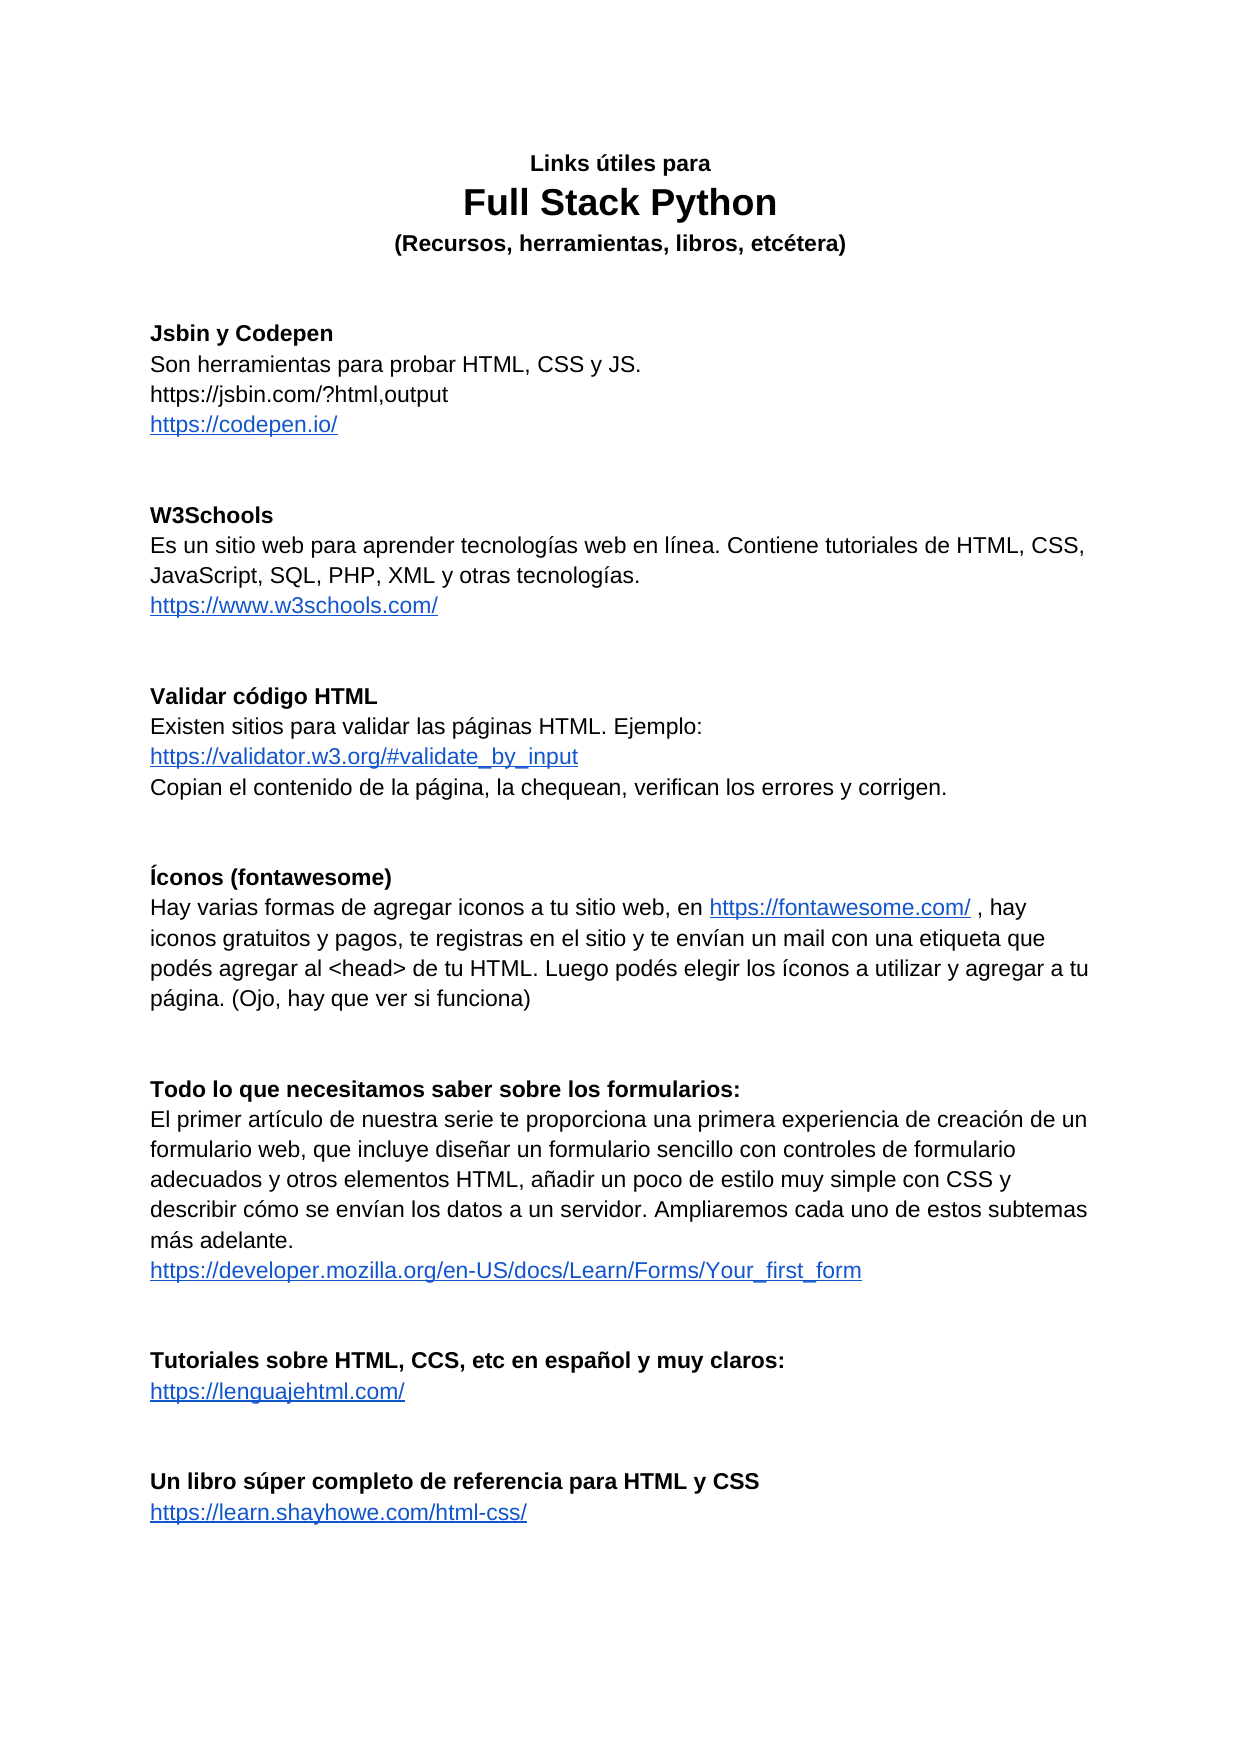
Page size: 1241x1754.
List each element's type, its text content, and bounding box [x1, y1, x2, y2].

text (Recursos, herramientas, libros, etcétera) [150, 230, 1090, 256]
text Es un sitio web para aprender tecnologías web en línea. Contiene tutoriales de HTML, CSS, [150, 532, 1090, 558]
text Íconos (fontawesome) [150, 864, 1090, 891]
text El primer artículo de nuestra serie te proporciona una primera experiencia de creación de un formulario web, que incluye diseñar un formulario sencillo con controles de formulario adecuados y otros elementos HTML, añadir un poco de estilo muy simple con CSS y describir cómo se envían los datos a un servidor. Ampliaremos cada uno de estos subtemas más adelante. [150, 1106, 1090, 1253]
text https://jsbin.com/?html,output [150, 381, 1090, 407]
text https://lenguajehtml.com/ [150, 1378, 1090, 1404]
text Un libro súper completo de referencia para HTML y CSS [150, 1468, 1090, 1495]
text Validar código HTML [150, 683, 1090, 709]
text Tutoriales sobre HTML, CCS, etc en español y muy claros: [150, 1347, 1090, 1374]
text Full Stack Python [150, 180, 1090, 223]
text Todo lo que necesitamos saber sobre los formularios: [150, 1076, 1090, 1102]
text https://developer.mozilla.org/en-US/docs/Learn/Forms/Your_first_form [150, 1257, 1090, 1283]
text https://learn.shayhowe.com/html-css/ [150, 1498, 1090, 1525]
text https://codepen.io/ [150, 411, 1090, 437]
text Existen sitios para validar las páginas HTML. Ejemplo: [150, 713, 1090, 739]
text Son herramientas para probar HTML, CSS y JS. [150, 351, 1090, 377]
text Copian el contenido de la página, la chequean, verifican los errores y corrigen. [150, 773, 1090, 800]
text W3Schools [150, 502, 1090, 528]
text JavaScript, SQL, PHP, XML y otras tecnologías. [150, 562, 1090, 588]
text Jsbin y Codepen [150, 320, 1090, 347]
text Links útiles para [150, 150, 1090, 176]
text Hay varias formas de agregar iconos a tu sitio web, en https://fontawesome.com/ , hay iconos gratuitos y pagos, te registras en el sitio y te envían un mail con una etiqueta que podés agregar al <head> de tu HTML. Luego podés elegir los íconos a utilizar y agregar a tu página. (Ojo, hay que ver si funciona) [150, 894, 1090, 1011]
text https://validator.w3.org/#validate_by_input [150, 743, 1090, 770]
text https://www.w3schools.com/ [150, 592, 1090, 619]
